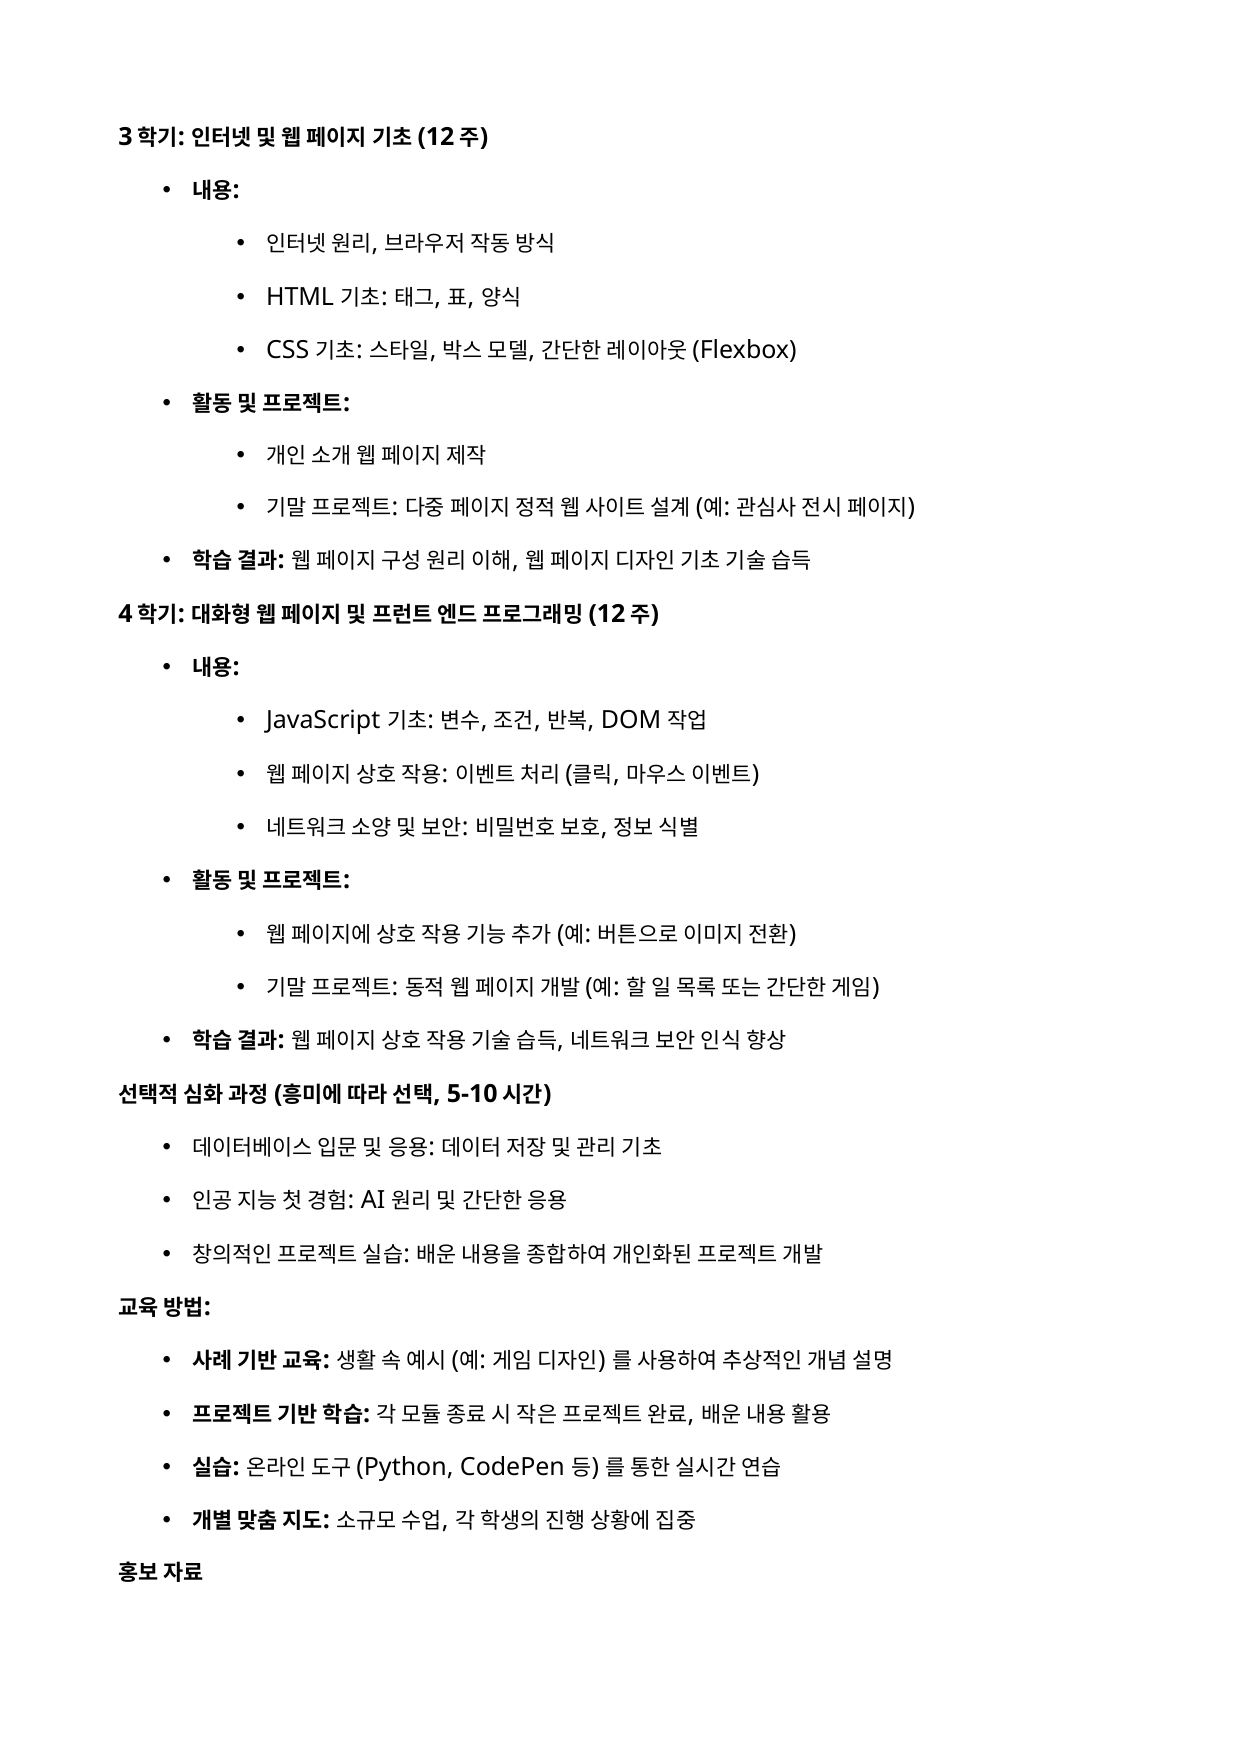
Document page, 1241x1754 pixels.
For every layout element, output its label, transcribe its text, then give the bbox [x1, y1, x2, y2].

text 홍보 자료 [118, 1555, 1122, 1587]
list 프로젝트 기반 학습: 각 모듈 종료 시 작은 프로젝트 완료, 배운 내용 활용 [162, 1395, 1122, 1429]
text 선택적 심화 과정 (흥미에 따라 선택, 5-10시간) [118, 1075, 1122, 1109]
list 데이터베이스 입문 및 응용: 데이터 저장 및 관리 기초 [162, 1129, 1122, 1163]
list HTML 기초: 태그, 표, 양식 [236, 278, 1122, 312]
list JavaScript 기초: 변수, 조건, 반복, DOM 작업 [236, 702, 1122, 736]
list 개인 소개 웹 페이지 제작 [236, 438, 1122, 470]
list 활동 및 프로젝트: [162, 385, 1122, 419]
list 웹 페이지 상호 작용: 이벤트 처리 (클릭, 마우스 이벤트) [236, 755, 1122, 789]
list CSS 기초: 스타일, 박스 모델, 간단한 레이아웃 (Flexbox) [236, 331, 1122, 366]
list 인공 지능 첫 경험: AI 원리 및 간단한 응용 [162, 1182, 1122, 1216]
list 사례 기반 교육: 생활 속 예시 (예: 게임 디자인) 를 사용하여 추상적인 개념 설명 [162, 1342, 1122, 1376]
list 실습: 온라인 도구 (Python, CodePen 등) 를 통한 실시간 연습 [162, 1449, 1122, 1483]
list 창의적인 프로젝트 실습: 배운 내용을 종합하여 개인화된 프로젝트 개발 [162, 1235, 1122, 1269]
list 네트워크 소양 및 보안: 비밀번호 보호, 정보 식별 [236, 809, 1122, 843]
list 학습 결과: 웹 페이지 상호 작용 기술 습득, 네트워크 보안 인식 향상 [162, 1022, 1122, 1056]
list 인터넷 원리, 브라우저 작동 방식 [236, 225, 1122, 259]
text 교육 방법: [118, 1289, 1122, 1323]
list 웹 페이지에 상호 작용 기능 추가 (예: 버튼으로 이미지 전환) [236, 915, 1122, 949]
list 활동 및 프로젝트: [162, 862, 1122, 896]
list 기말 프로젝트: 다중 페이지 정적 웹 사이트 설계 (예: 관심사 전시 페이지) [236, 489, 1122, 523]
list 내용: [162, 171, 1122, 206]
text 3학기: 인터넷 및 웹 페이지 기초 (12주) [118, 118, 1122, 152]
list 개별 맞춤 지도: 소규모 수업, 각 학생의 진행 상황에 집중 [162, 1502, 1122, 1536]
list 학습 결과: 웹 페이지 구성 원리 이해, 웹 페이지 디자인 기초 기술 습득 [162, 542, 1122, 576]
list 내용: [162, 649, 1122, 683]
list 기말 프로젝트: 동적 웹 페이지 개발 (예: 할 일 목록 또는 간단한 게임) [236, 969, 1122, 1003]
text 4학기: 대화형 웹 페이지 및 프런트 엔드 프로그래밍 (12주) [118, 595, 1122, 629]
